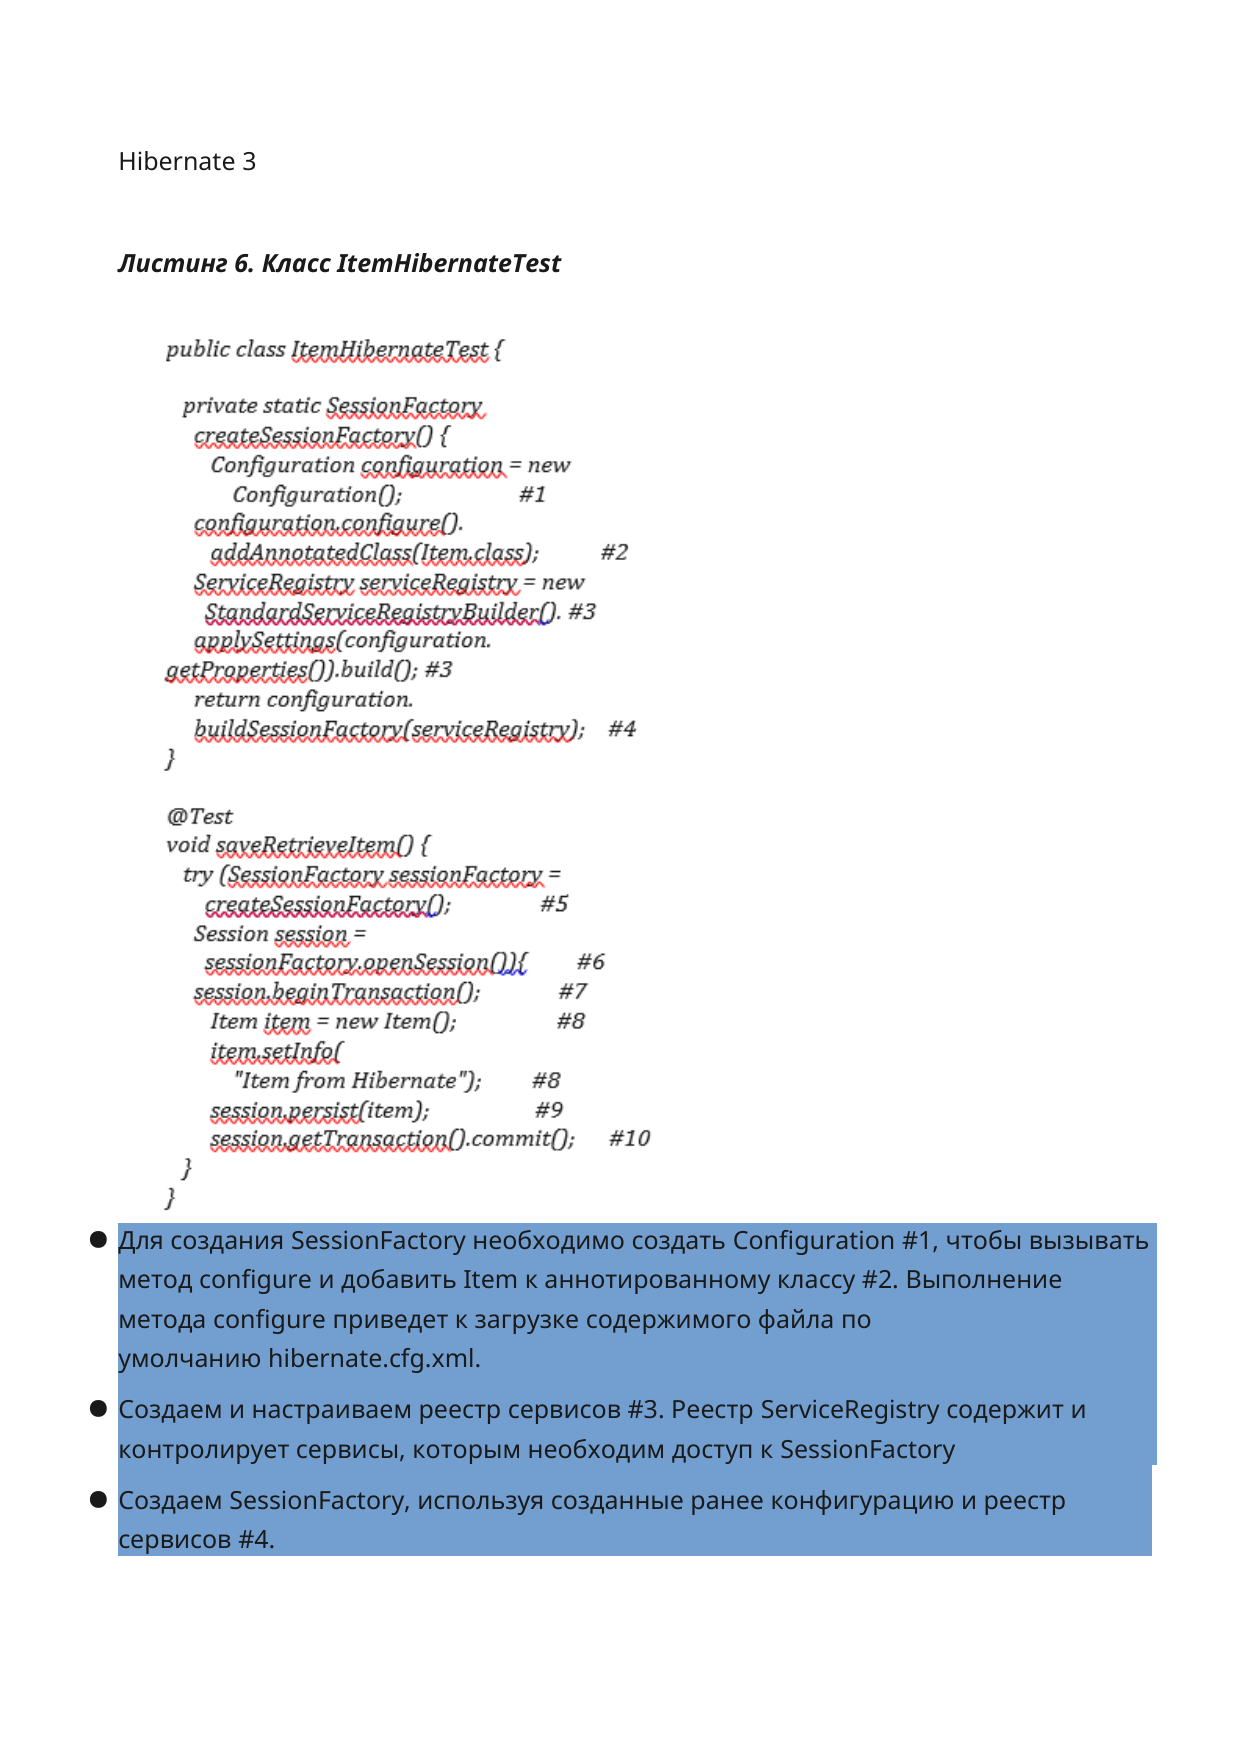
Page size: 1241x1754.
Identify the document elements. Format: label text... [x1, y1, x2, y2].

list Создаем SessionFactory, используя созданные ранее конфигурацию и реестр сервисов #4. [118, 1483, 1152, 1556]
list Создаем и настраиваем реестр сервисов #3. Реестр ServiceRegistry содержит и контролирует сервисы, которым необходим доступ к SessionFactory [118, 1392, 1157, 1465]
text Листинг 6. Класс ItemHibernateTest [118, 207, 1104, 1218]
picture [118, 324, 697, 1218]
list Для создания SessionFactory необходимо создать Configuration #1, чтобы вызывать метод configure и добавить Item к аннотированному классу #2. Выполнение метода configure приведет к загрузке содержимого файла по умолчанию hibernate.cfg.xml. [118, 1223, 1157, 1374]
